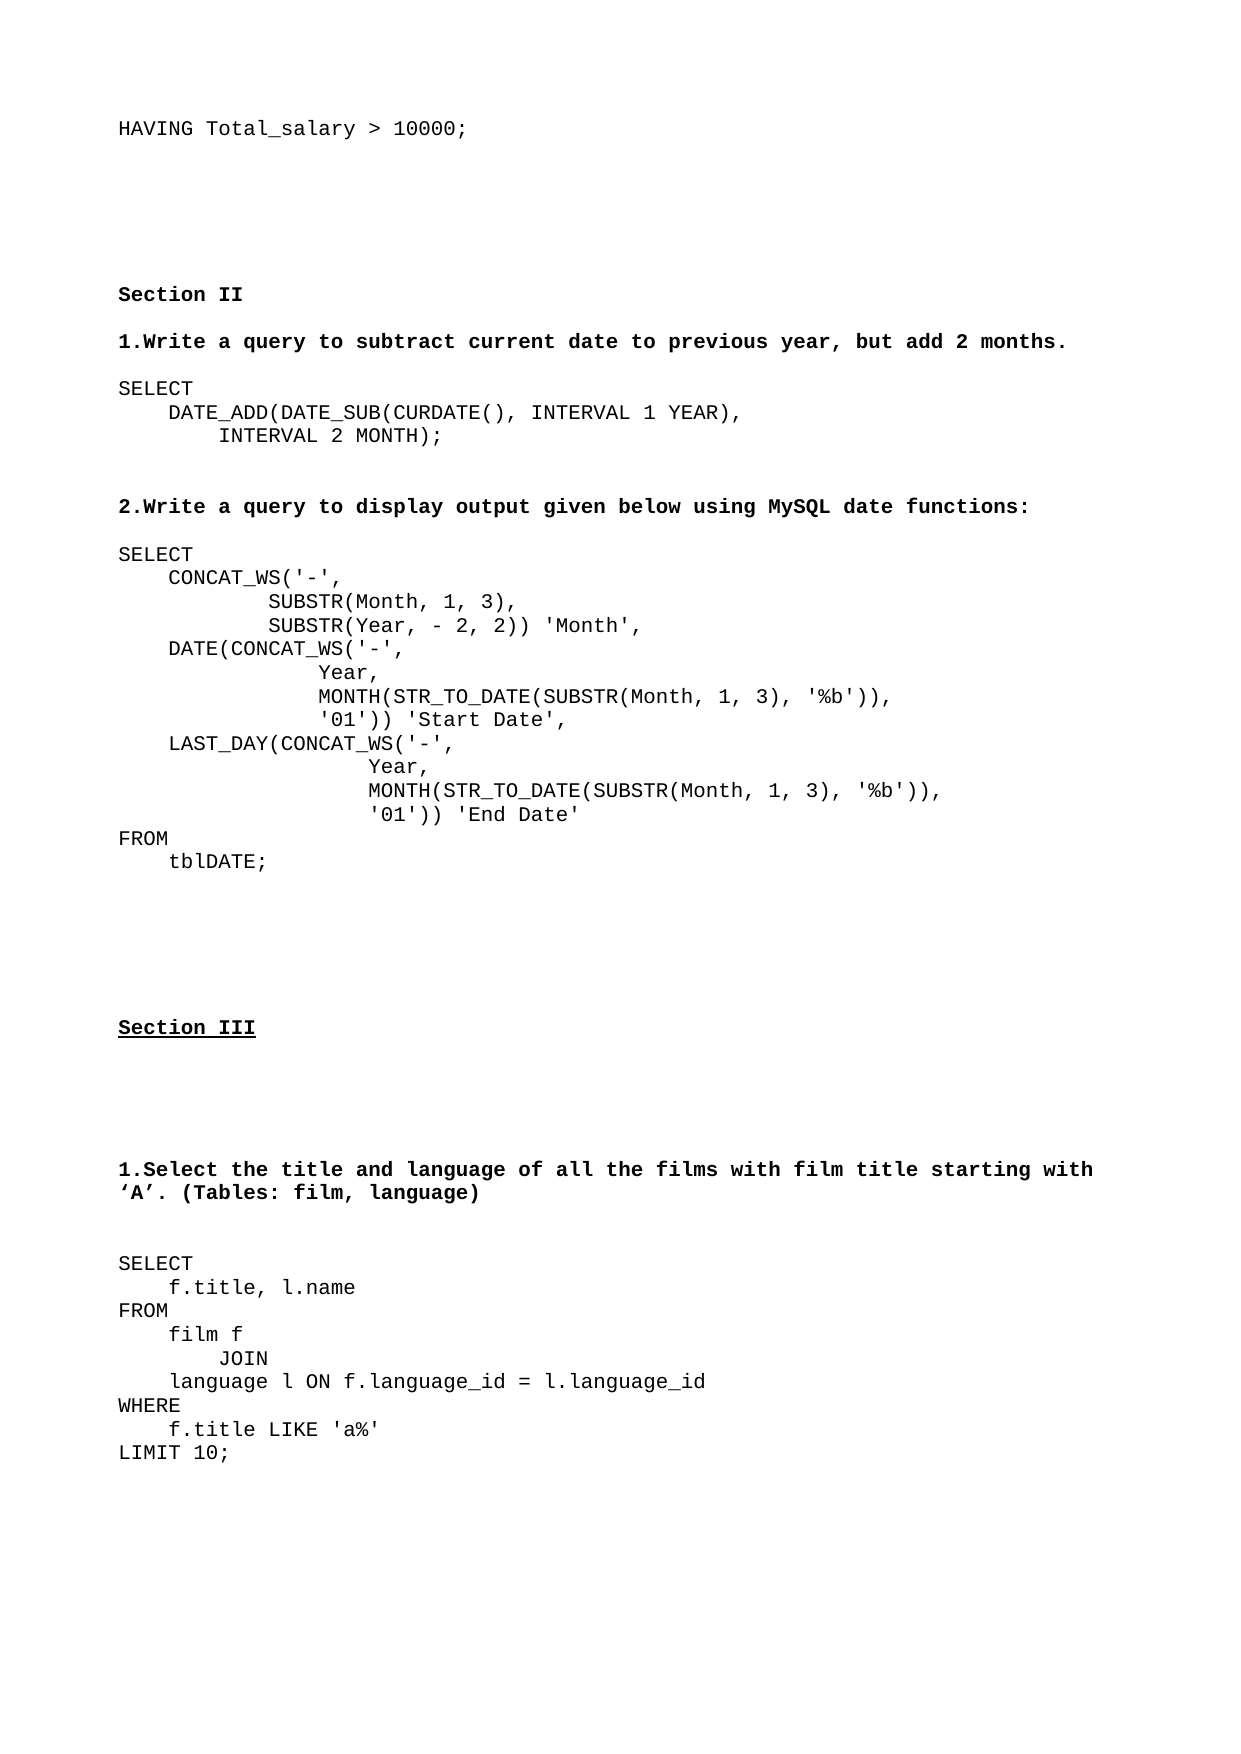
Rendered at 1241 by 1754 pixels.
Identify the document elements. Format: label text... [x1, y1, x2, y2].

text SUBSTR(Month, 1, 3), [118, 591, 1169, 615]
text film f [118, 1324, 1122, 1348]
text Year, [118, 662, 1169, 686]
text 2.Write a query to display output given below using MySQL date functions: [118, 496, 1122, 520]
text CONCAT_WS('-', [118, 567, 1169, 591]
text FROM [118, 1300, 1122, 1324]
text '01')) 'End Date' [118, 804, 1169, 827]
text Section II [118, 284, 1122, 307]
text WHERE [118, 1395, 1122, 1419]
text language l ON f.language_id = l.language_id [118, 1371, 1122, 1395]
text SELECT [118, 378, 1122, 402]
text LIMIT 10; [118, 1442, 1122, 1466]
text tblDATE; [118, 851, 1169, 875]
text HAVING Total_salary > 10000; [118, 118, 1122, 142]
text '01')) 'Start Date', [118, 709, 1169, 733]
text 1.Select the title and language of all the films with film title starting with ‘A’. (Tables: film, language) [118, 1158, 1122, 1206]
text Section III [118, 1017, 1122, 1040]
text DATE_ADD(DATE_SUB(CURDATE(), INTERVAL 1 YEAR), [118, 402, 1122, 426]
text f.title, l.name [118, 1277, 1122, 1300]
text LAST_DAY(CONCAT_WS('-', [118, 733, 1169, 757]
text 1.Write a query to subtract current date to previous year, but add 2 months. [118, 331, 1122, 354]
text f.title LIKE 'a%' [118, 1419, 1122, 1442]
text INTERVAL 2 MONTH); [118, 426, 1122, 449]
text SELECT [118, 1253, 1122, 1277]
text SUBSTR(Year, - 2, 2)) 'Month', [118, 615, 1169, 638]
text MONTH(STR_TO_DATE(SUBSTR(Month, 1, 3), '%b')), [118, 780, 1169, 804]
text Year, [118, 757, 1169, 780]
text DATE(CONCAT_WS('-', [118, 638, 1169, 662]
text JOIN [118, 1348, 1122, 1371]
text SELECT [118, 544, 1169, 567]
text MONTH(STR_TO_DATE(SUBSTR(Month, 1, 3), '%b')), [118, 686, 1169, 709]
text FROM [118, 827, 1169, 851]
